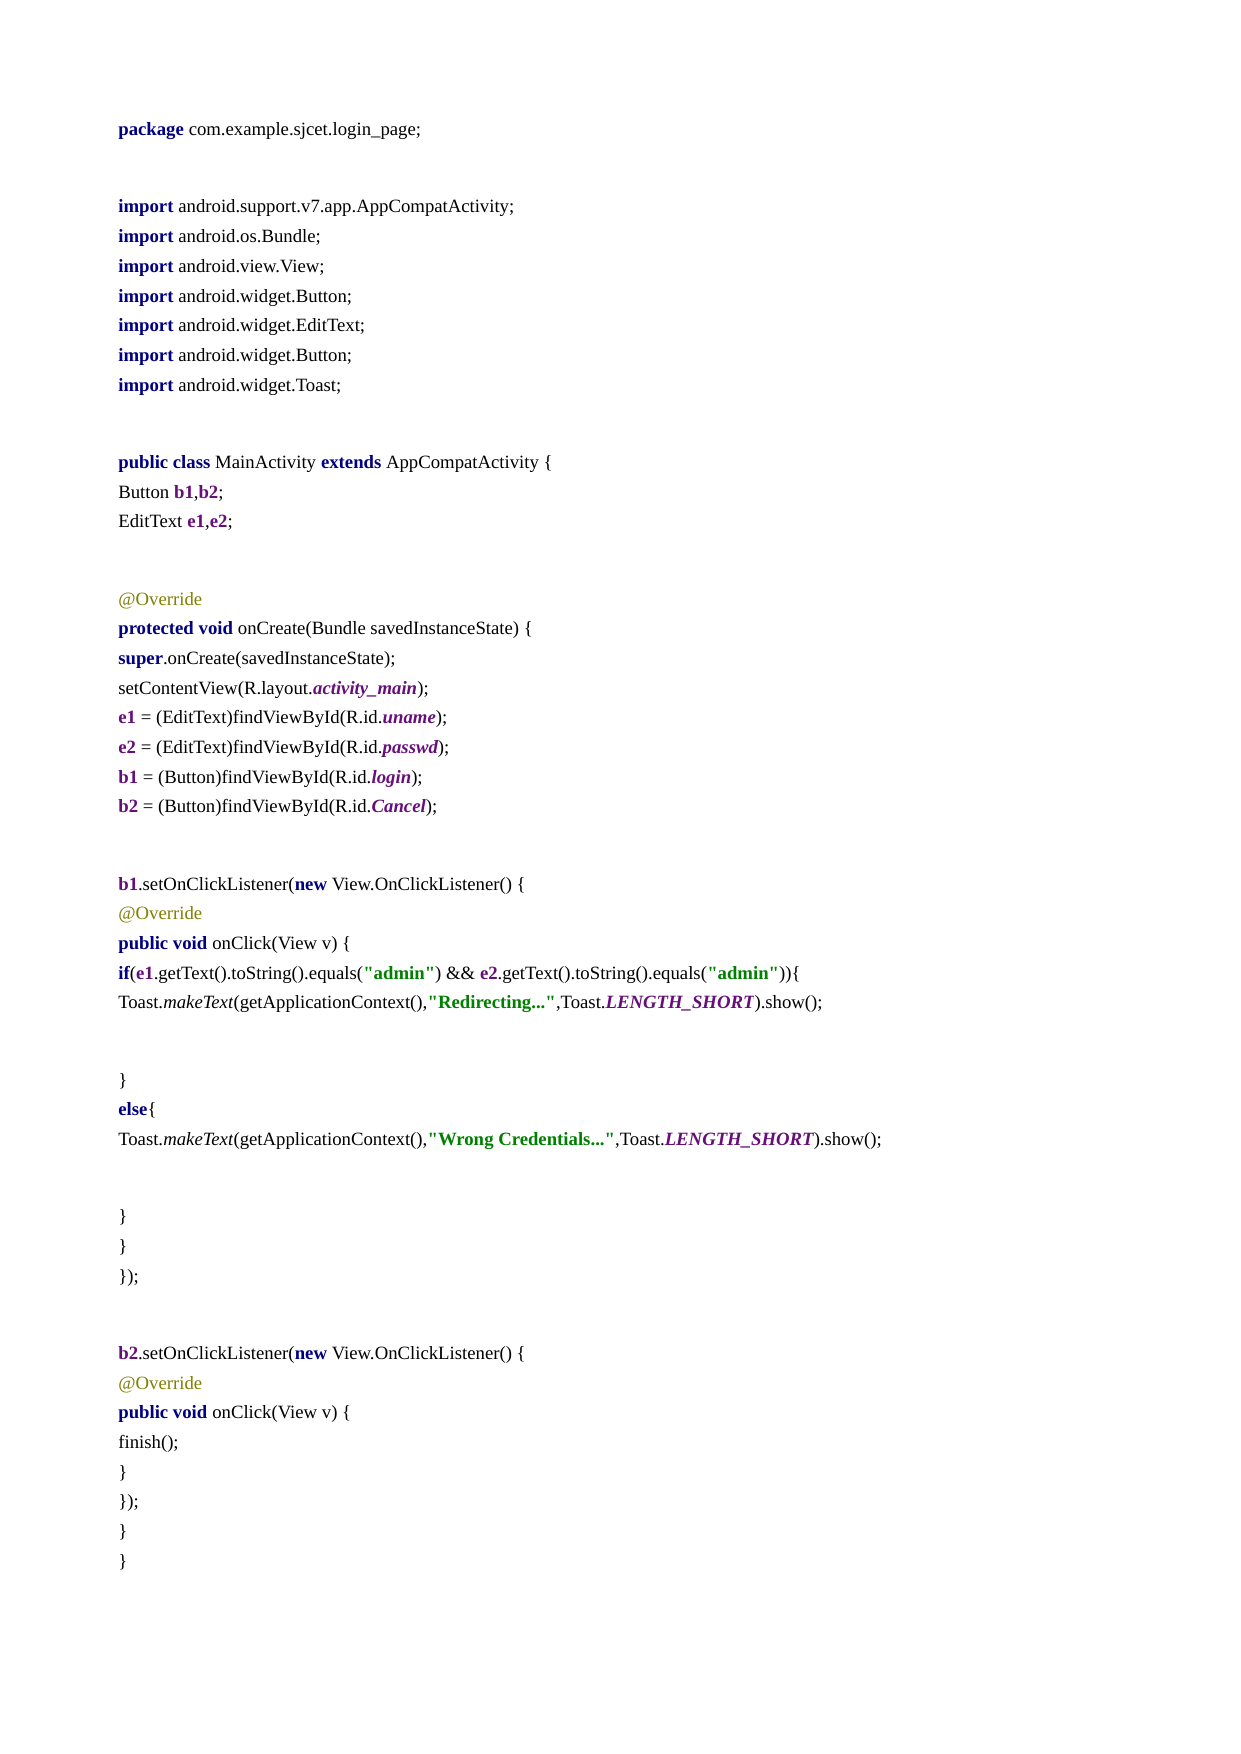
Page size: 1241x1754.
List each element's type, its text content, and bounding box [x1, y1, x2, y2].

text b1.setOnClickListener(new View.OnClickListener() { [118, 873, 1122, 894]
text public void onClick(View v) { [118, 1401, 1122, 1423]
text finish(); [118, 1431, 1122, 1453]
text protected void onCreate(Bundle savedInstanceState) { [118, 617, 1122, 639]
text @Override [118, 587, 1122, 609]
text import android.widget.Button; [118, 284, 1122, 306]
text b1 = (Button)findViewById(R.id.login); [118, 766, 1122, 787]
text package com.example.sjcet.login_page; [118, 118, 1122, 140]
text import android.widget.Toast; [118, 373, 1122, 395]
text super.onCreate(savedInstanceState); [118, 647, 1122, 668]
text e1 = (EditText)findViewById(R.id.uname); [118, 706, 1122, 728]
text Toast.makeText(getApplicationContext(),"Redirecting...",Toast.LENGTH_SHORT).show(); [118, 991, 1122, 1013]
text else{ [118, 1098, 1122, 1120]
text setContentView(R.layout.activity_main); [118, 677, 1122, 698]
text }); [118, 1265, 1122, 1286]
text EditText e1,e2; [118, 510, 1122, 532]
text public void onClick(View v) { [118, 932, 1122, 953]
text } [118, 1550, 1122, 1571]
text if(e1.getText().toString().equals("admin") && e2.getText().toString().equals("admin")){ [118, 962, 1122, 983]
text public class MainActivity extends AppCompatActivity { [118, 451, 1122, 472]
text import android.os.Bundle; [118, 225, 1122, 247]
text import android.widget.EditText; [118, 314, 1122, 336]
text @Override [118, 1372, 1122, 1393]
text } [118, 1069, 1122, 1090]
text import android.view.View; [118, 255, 1122, 276]
text } [118, 1461, 1122, 1482]
text } [118, 1520, 1122, 1542]
text @Override [118, 902, 1122, 924]
text b2.setOnClickListener(new View.OnClickListener() { [118, 1342, 1122, 1363]
text }); [118, 1490, 1122, 1512]
text } [118, 1205, 1122, 1227]
text import android.widget.Button; [118, 344, 1122, 365]
text Toast.makeText(getApplicationContext(),"Wrong Credentials...",Toast.LENGTH_SHORT).show(); [118, 1128, 1122, 1149]
text Button b1,b2; [118, 481, 1122, 502]
text b2 = (Button)findViewById(R.id.Cancel); [118, 795, 1122, 817]
text e2 = (EditText)findViewById(R.id.passwd); [118, 736, 1122, 757]
text } [118, 1235, 1122, 1257]
text import android.support.v7.app.AppCompatActivity; [118, 195, 1122, 217]
